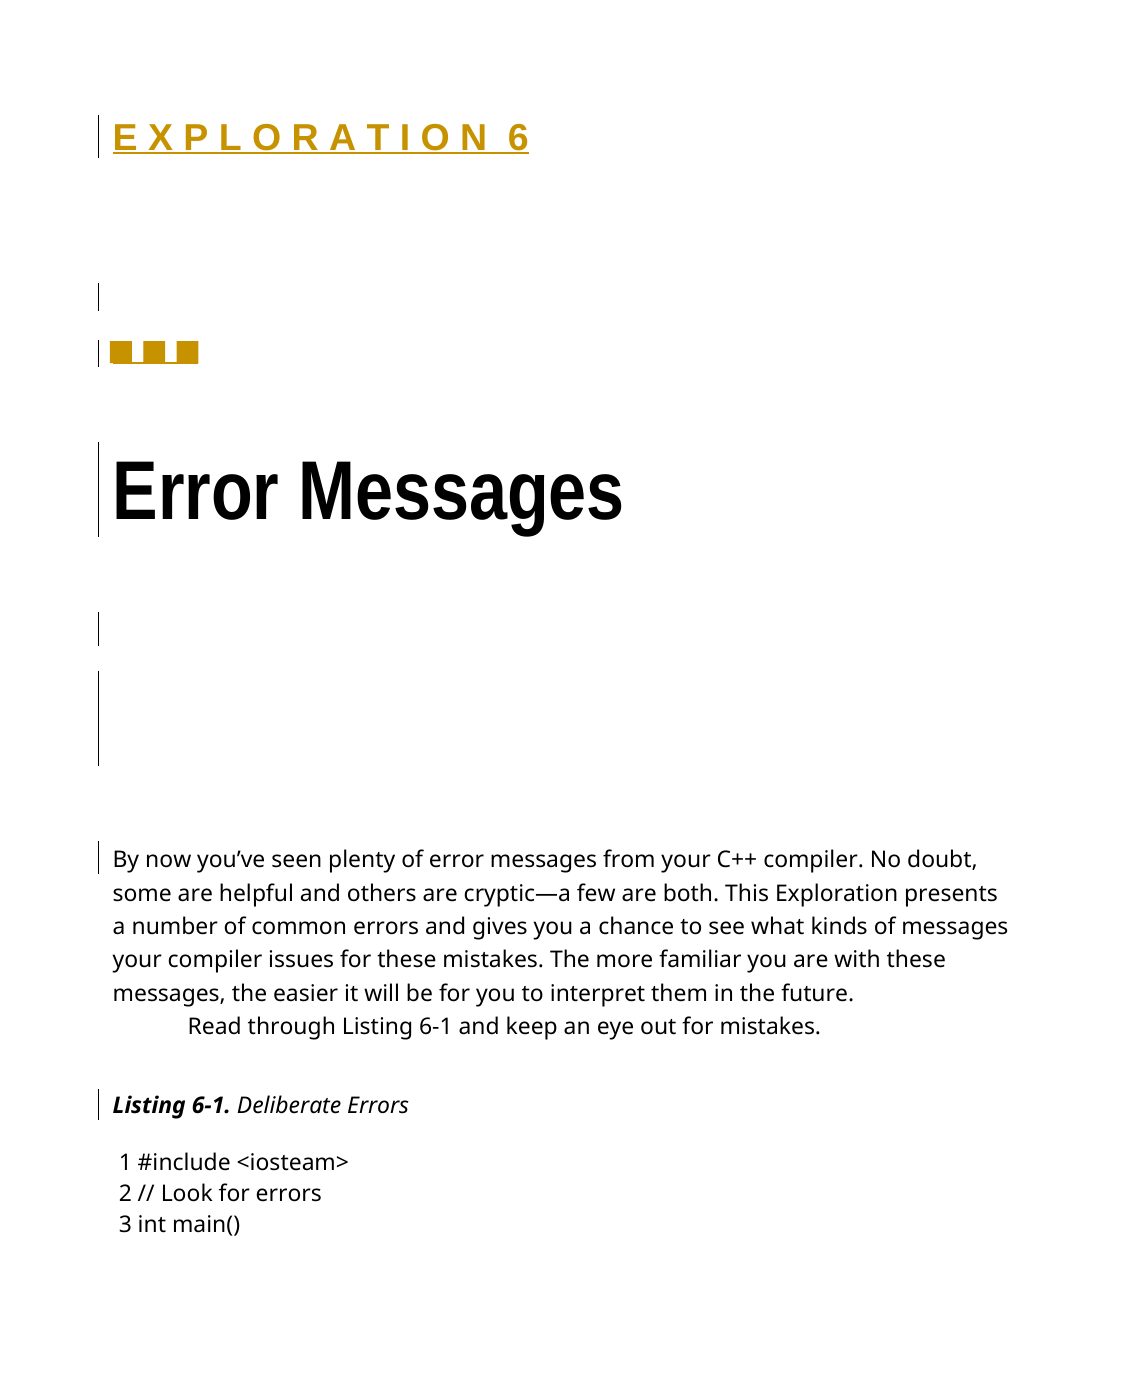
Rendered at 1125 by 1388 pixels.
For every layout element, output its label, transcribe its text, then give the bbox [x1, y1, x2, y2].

title  [112, 340, 1012, 367]
text 2 // Look for errors [112, 1177, 1012, 1208]
text E X P L O R A T I O N 6 [112, 115, 1012, 158]
text Listing 6-1. Deliberate Errors [112, 1089, 1012, 1120]
text 3 int main() [112, 1208, 1012, 1239]
title Error Messages [112, 442, 1012, 537]
text 1 #include <iosteam> [112, 1146, 1012, 1177]
text Read through Listing 6-1 and keep an eye out for mistakes. [112, 1008, 1012, 1041]
text By now you’ve seen plenty of error messages from your C++ compiler. No doubt, some are helpful and others are cryptic—a few are both. This Exploration presents a number of common errors and gives you a chance to see what kinds of messages your compiler issues for these mistakes. The more familiar you are with these messages, the easier it will be for you to interpret them in the future. [112, 841, 1012, 1008]
text [112, 612, 1012, 646]
